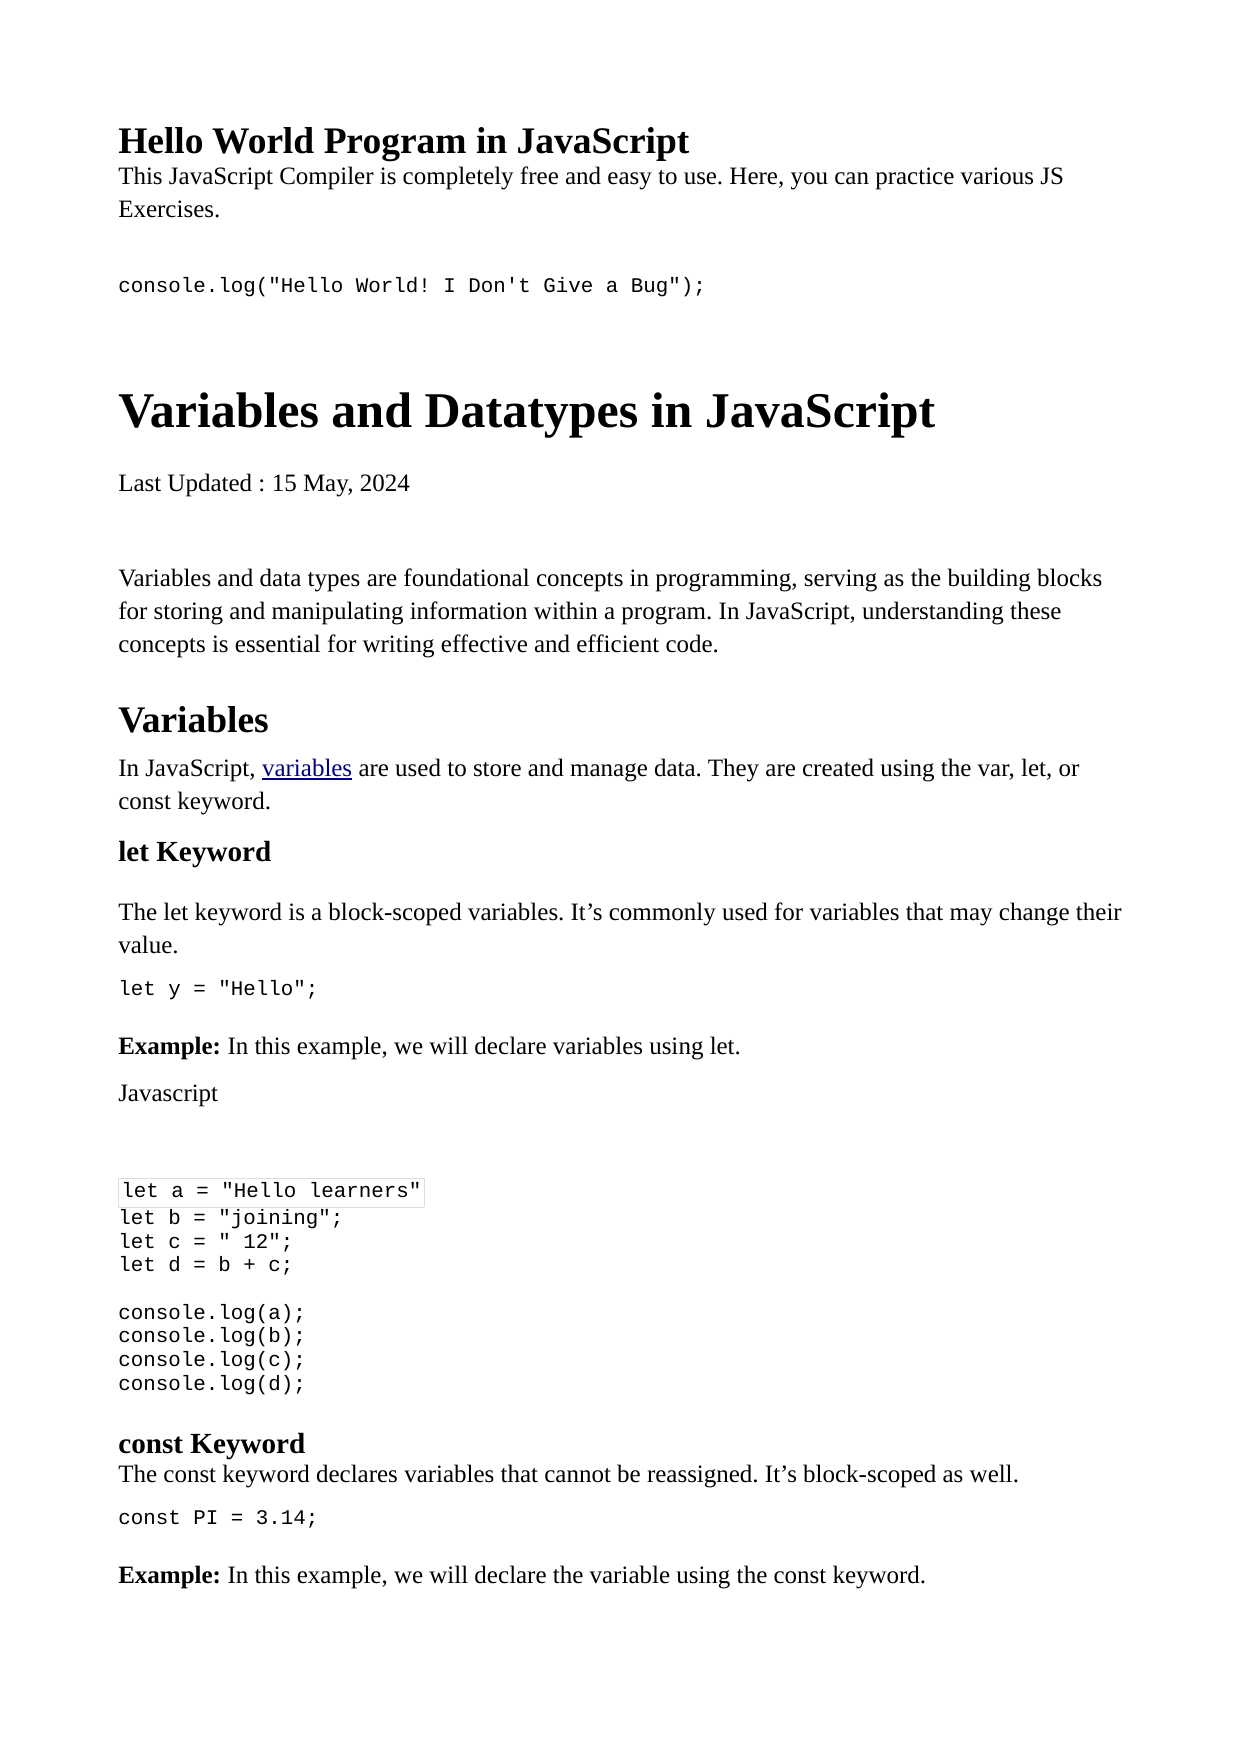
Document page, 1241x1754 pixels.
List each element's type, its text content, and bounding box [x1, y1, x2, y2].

text console.log(b); [118, 1325, 1122, 1349]
subtitle let Keyword [118, 834, 1122, 868]
text The const keyword declares variables that cannot be reassigned. It’s block-scoped as well. [118, 1459, 1122, 1488]
subtitle const Keyword [118, 1426, 1122, 1459]
text The let keyword is a block-scoped variables. It’s commonly used for variables that may change their value. [118, 897, 1122, 959]
text let a = "Hello learners" [119, 1179, 424, 1207]
subtitle Variables [118, 698, 1122, 741]
text Variables and data types are foundational concepts in programming, serving as the building blocks for storing and manipulating information within a program. In JavaScript, understanding these concepts is essential for writing effective and efficient code. [118, 563, 1122, 658]
text console.log(d); [118, 1373, 1122, 1396]
subtitle Variables and Datatypes in JavaScript [118, 381, 1122, 439]
text Last Updated : 15 May, 2024 [118, 468, 1122, 497]
text In JavaScript, variables are used to store and manage data. They are created using the var, let, or const keyword. [118, 753, 1122, 815]
text Example: In this example, we will declare variables using let. [118, 1031, 1122, 1059]
subtitle Hello World Program in JavaScript [118, 118, 1122, 161]
text [425, 1177, 1122, 1207]
text Javascript [118, 1078, 1122, 1107]
text const PI = 3.14; [118, 1507, 1122, 1531]
text let b = "joining"; [118, 1207, 1122, 1231]
text This JavaScript Compiler is completely free and easy to use. Here, you can practice various JS Exercises. [118, 161, 1122, 223]
text let d = b + c; [118, 1254, 1122, 1278]
text let c = " 12"; [118, 1231, 1122, 1254]
text console.log(a); [118, 1302, 1122, 1325]
text console.log("Hello World! I Don't Give a Bug"); [118, 275, 1122, 298]
text Example: In this example, we will declare the variable using the const keyword. [118, 1560, 1122, 1589]
text let y = "Hello"; [118, 978, 1122, 1001]
text console.log(c); [118, 1349, 1122, 1373]
